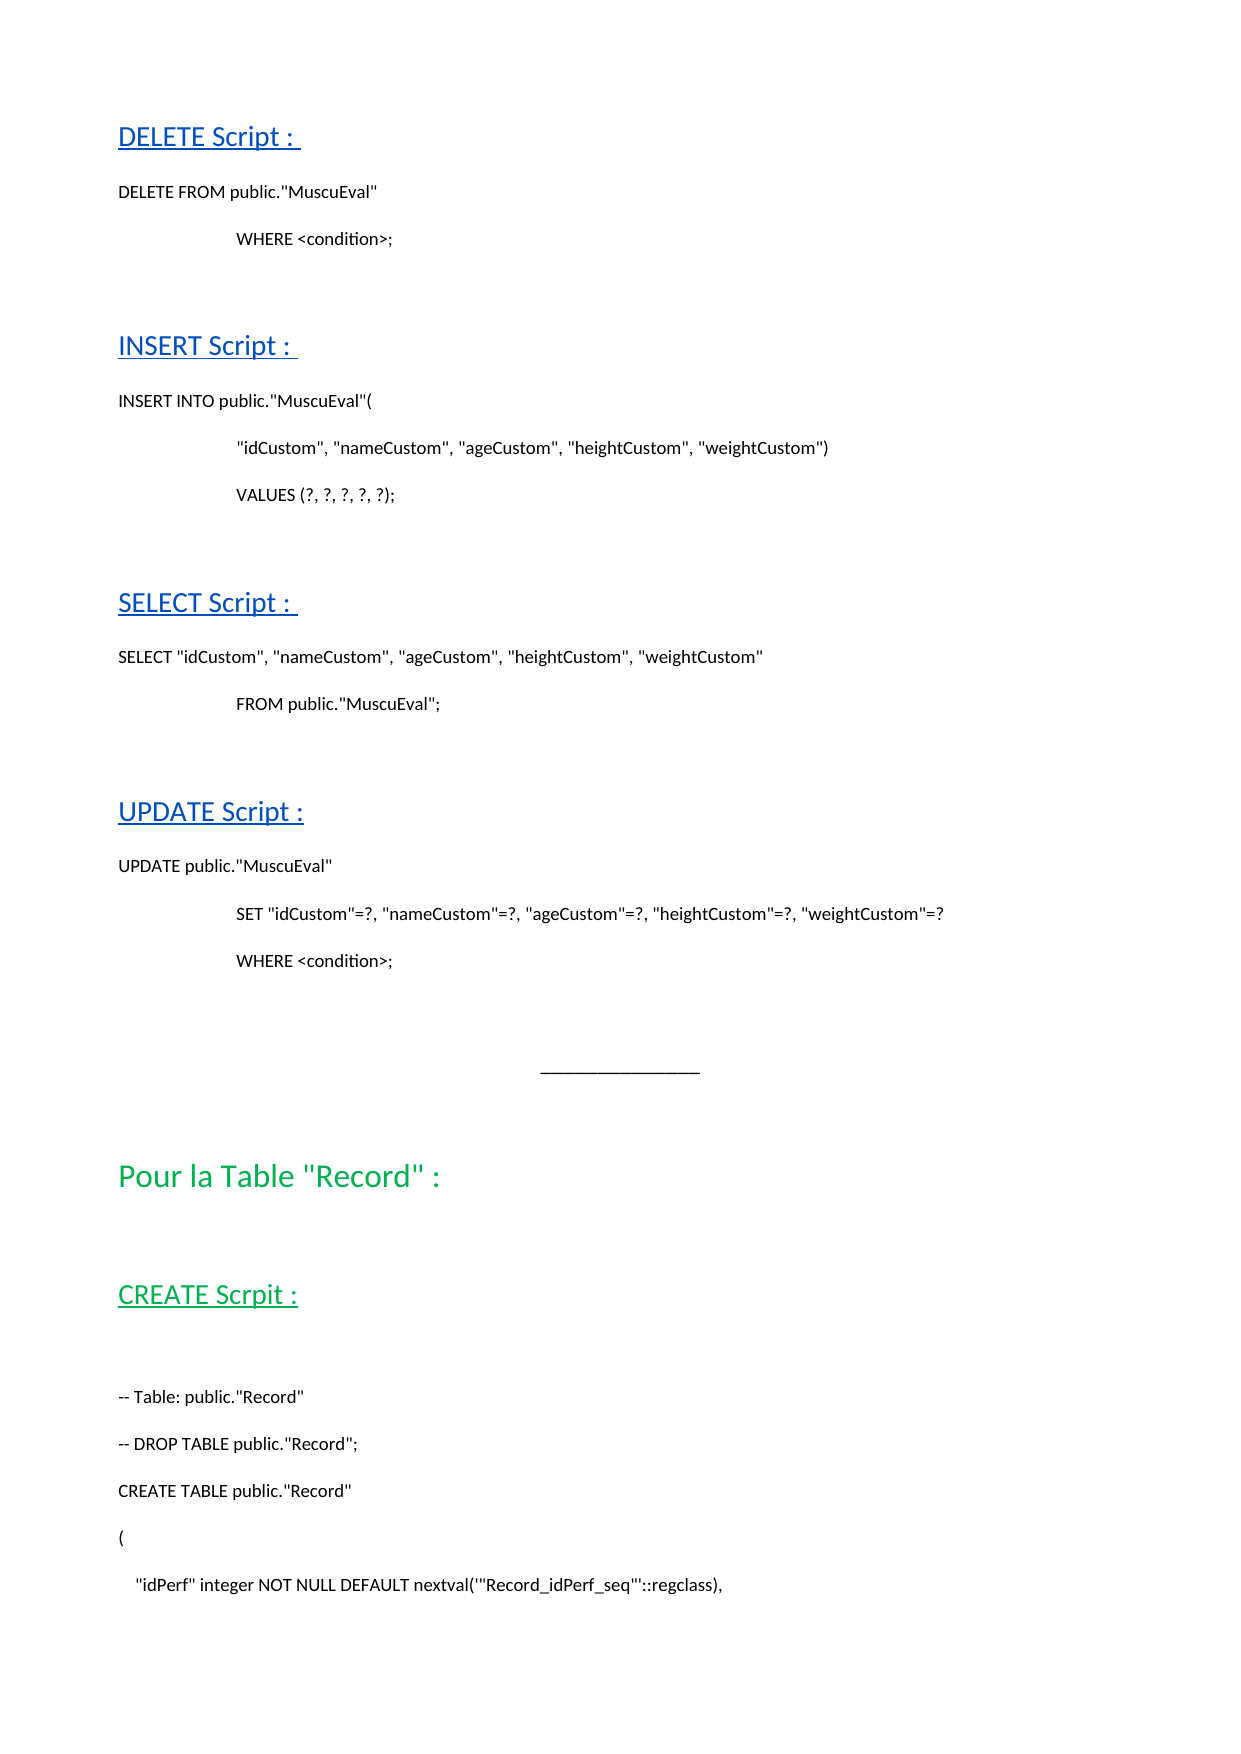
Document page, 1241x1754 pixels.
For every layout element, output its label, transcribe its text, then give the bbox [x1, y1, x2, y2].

text UPDATE Script : [118, 793, 1122, 828]
text SET "idCustom"=?, "nameCustom"=?, "ageCustom"=?, "heightCustom"=?, "weightCustom"=? [118, 902, 1122, 925]
text UPDATE public."MuscuEval" [118, 854, 1122, 877]
text "idCustom", "nameCustom", "ageCustom", "heightCustom", "weightCustom") [118, 436, 1122, 459]
text CREATE Scrpit : [118, 1276, 1122, 1311]
text -- Table: public."Record" [118, 1385, 1122, 1408]
text SELECT "idCustom", "nameCustom", "ageCustom", "heightCustom", "weightCustom" [118, 645, 1122, 668]
text Pour la Table "Record" : [118, 1155, 1122, 1196]
text INSERT Script : [118, 327, 1122, 363]
text FROM public."MuscuEval"; [118, 693, 1122, 716]
text ______________ [118, 1049, 1122, 1077]
text DELETE Script : [118, 118, 1122, 154]
text WHERE <condition>; [118, 227, 1122, 250]
text CREATE TABLE public."Record" [118, 1479, 1122, 1502]
text SELECT Script : [118, 584, 1122, 619]
text -- DROP TABLE public."Record"; [118, 1432, 1122, 1455]
text INSERT INTO public."MuscuEval"( [118, 389, 1122, 412]
text ( [118, 1526, 1122, 1549]
text "idPerf" integer NOT NULL DEFAULT nextval('"Record_idPerf_seq"'::regclass), [118, 1573, 1122, 1596]
text VALUES (?, ?, ?, ?, ?); [118, 483, 1122, 506]
text DELETE FROM public."MuscuEval" [118, 180, 1122, 203]
text WHERE <condition>; [118, 949, 1122, 972]
